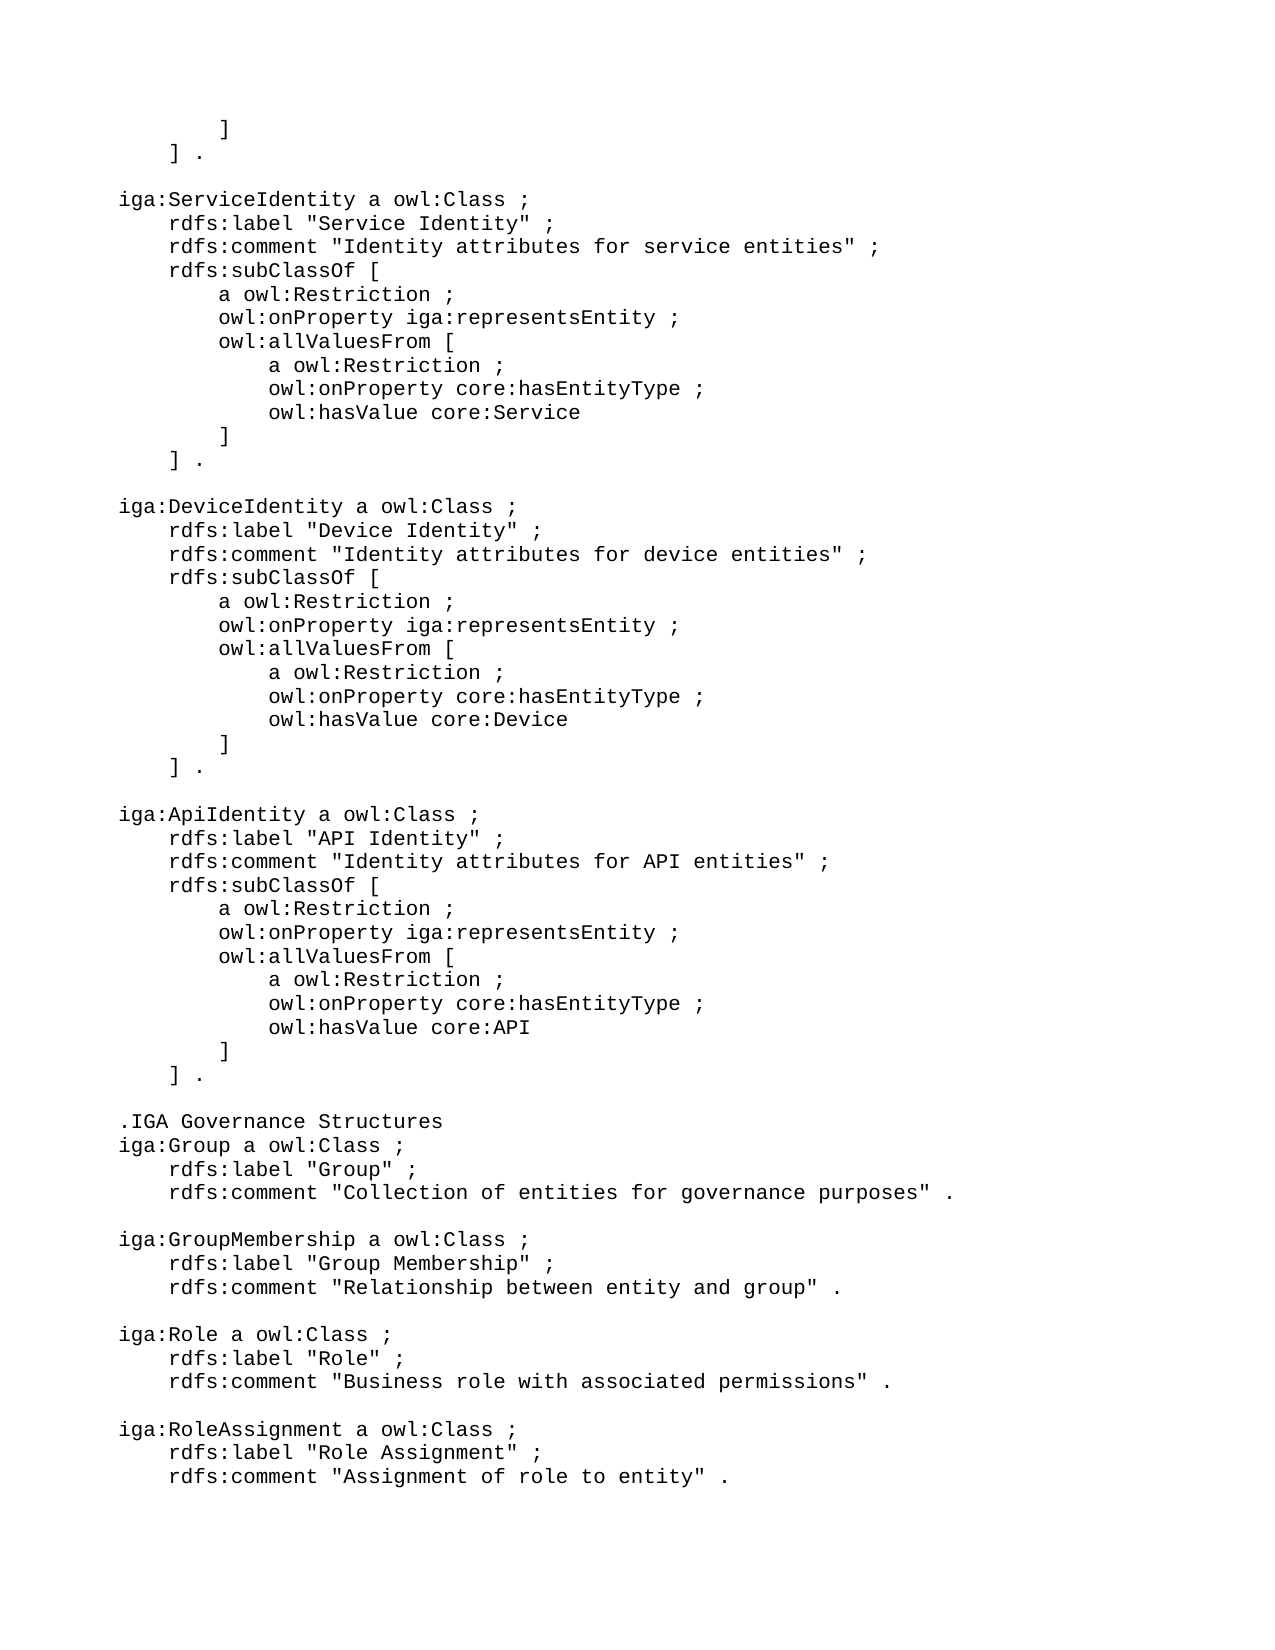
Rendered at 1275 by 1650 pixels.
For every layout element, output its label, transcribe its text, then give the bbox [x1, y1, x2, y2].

text owl:allValuesFrom [ [118, 638, 1157, 662]
text ] [118, 733, 1157, 757]
text rdfs:comment "Identity attributes for device entities" ; [118, 544, 1157, 567]
text rdfs:subClassOf [ [118, 260, 1157, 284]
text owl:hasValue core:API [118, 1017, 1157, 1040]
text a owl:Restriction ; [118, 354, 1157, 378]
text ] [118, 118, 1157, 142]
text owl:onProperty iga:representsEntity ; [118, 922, 1157, 946]
text a owl:Restriction ; [118, 284, 1157, 307]
text rdfs:subClassOf [ [118, 875, 1157, 898]
text rdfs:label "API Identity" ; [118, 827, 1157, 851]
text owl:onProperty core:hasEntityType ; [118, 686, 1157, 709]
text a owl:Restriction ; [118, 898, 1157, 922]
text a owl:Restriction ; [118, 662, 1157, 686]
text owl:allValuesFrom [ [118, 946, 1157, 969]
text rdfs:comment "Identity attributes for service entities" ; [118, 236, 1157, 260]
text ] . [118, 757, 1157, 780]
text rdfs:comment "Business role with associated permissions" . [118, 1371, 1157, 1395]
text iga:ServiceIdentity a owl:Class ; [118, 189, 1157, 213]
text .IGA Governance Structures [118, 1111, 1157, 1135]
text iga:Group a owl:Class ; [118, 1135, 1157, 1158]
text iga:ApiIdentity a owl:Class ; [118, 804, 1157, 827]
text rdfs:label "Device Identity" ; [118, 520, 1157, 544]
text rdfs:label "Group" ; [118, 1158, 1157, 1182]
text rdfs:subClassOf [ [118, 567, 1157, 591]
text ] . [118, 142, 1157, 165]
text ] . [118, 1064, 1157, 1088]
text iga:GroupMembership a owl:Class ; [118, 1229, 1157, 1253]
text ] . [118, 449, 1157, 473]
text owl:onProperty iga:representsEntity ; [118, 307, 1157, 331]
text iga:Role a owl:Class ; [118, 1324, 1157, 1348]
text a owl:Restriction ; [118, 591, 1157, 615]
text owl:onProperty core:hasEntityType ; [118, 993, 1157, 1017]
text rdfs:comment "Identity attributes for API entities" ; [118, 851, 1157, 875]
text a owl:Restriction ; [118, 969, 1157, 993]
text rdfs:label "Role Assignment" ; [118, 1442, 1157, 1466]
text iga:RoleAssignment a owl:Class ; [118, 1419, 1157, 1442]
text rdfs:comment "Relationship between entity and group" . [118, 1277, 1157, 1300]
text ] [118, 1040, 1157, 1064]
text rdfs:comment "Assignment of role to entity" . [118, 1466, 1157, 1489]
text rdfs:label "Service Identity" ; [118, 213, 1157, 236]
text rdfs:label "Group Membership" ; [118, 1253, 1157, 1277]
text iga:DeviceIdentity a owl:Class ; [118, 496, 1157, 520]
text owl:hasValue core:Device [118, 709, 1157, 733]
text rdfs:label "Role" ; [118, 1348, 1157, 1371]
text owl:onProperty iga:representsEntity ; [118, 615, 1157, 638]
text ] [118, 426, 1157, 449]
text owl:hasValue core:Service [118, 402, 1157, 426]
text rdfs:comment "Collection of entities for governance purposes" . [118, 1182, 1157, 1206]
text owl:onProperty core:hasEntityType ; [118, 378, 1157, 402]
text owl:allValuesFrom [ [118, 331, 1157, 354]
